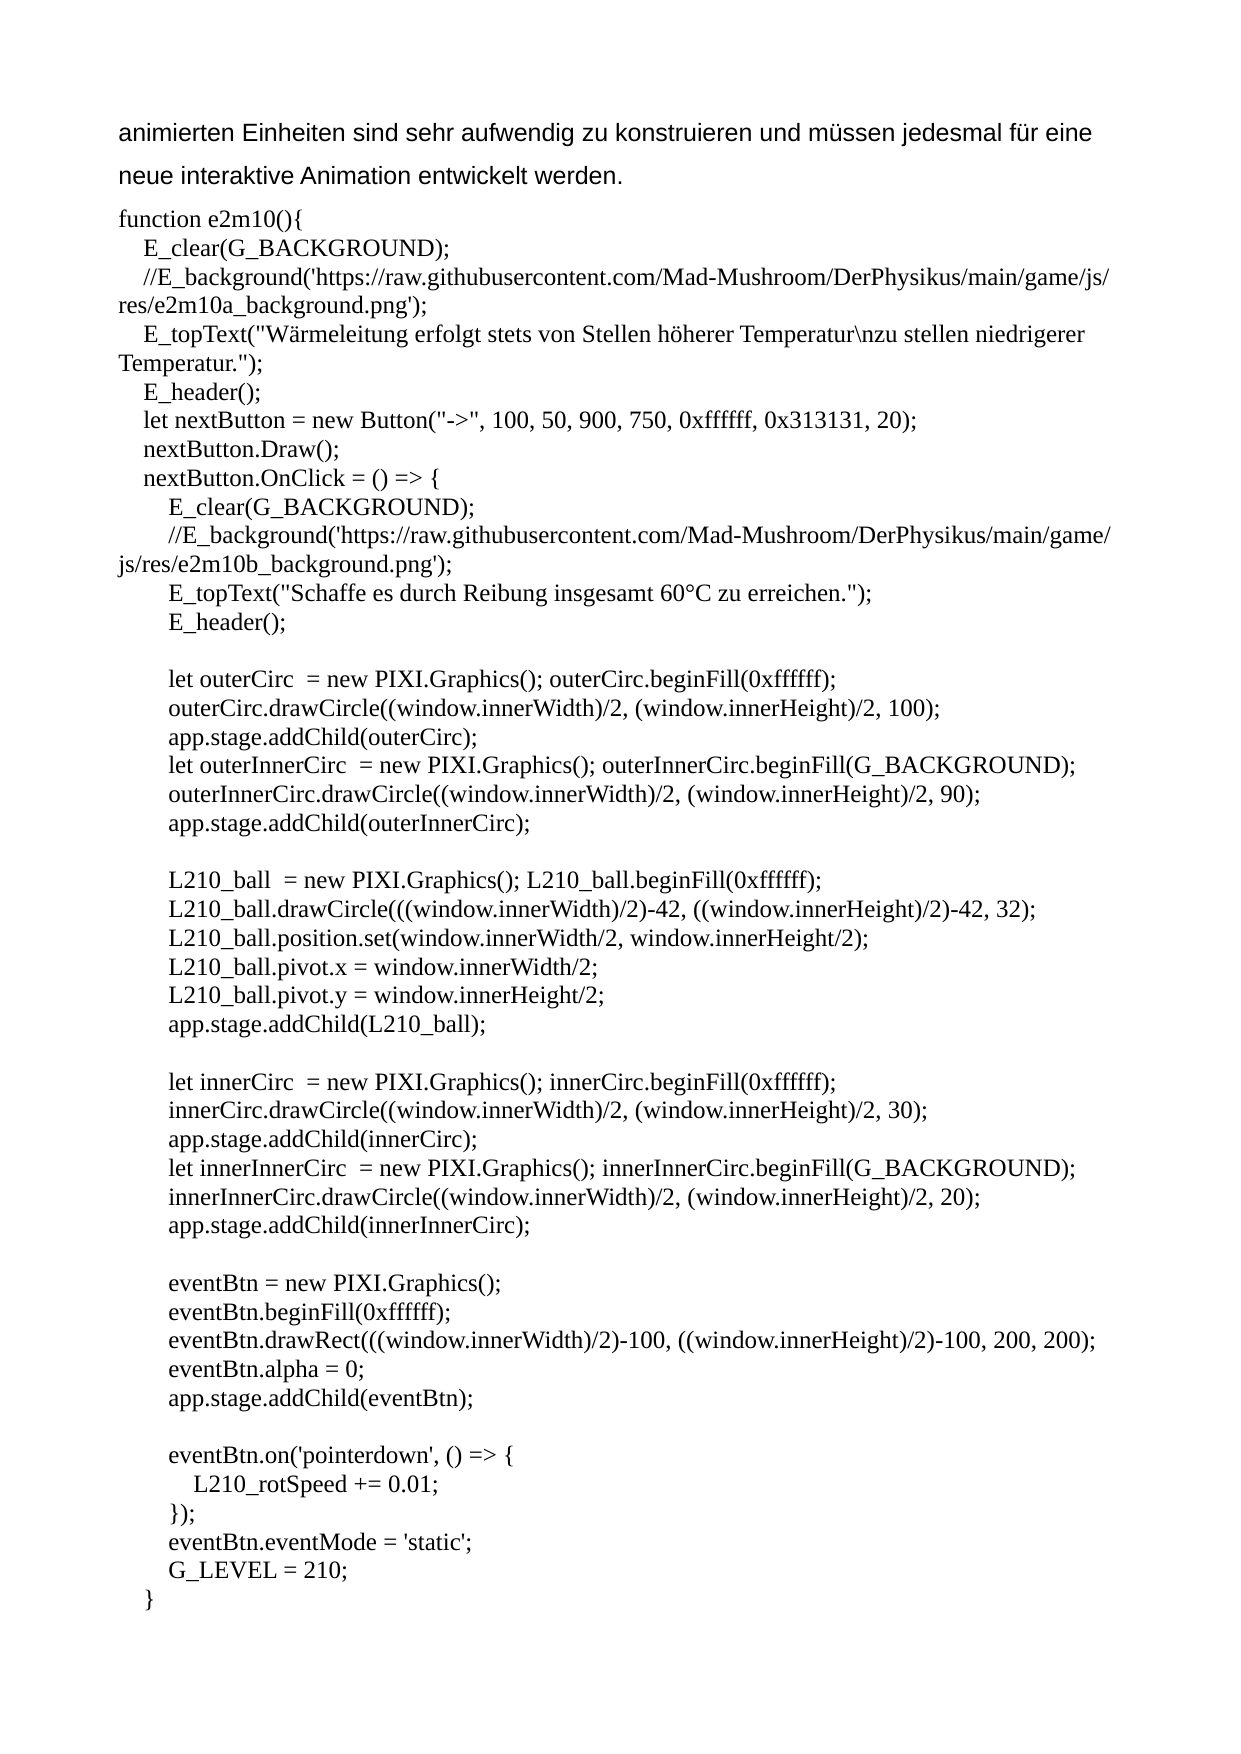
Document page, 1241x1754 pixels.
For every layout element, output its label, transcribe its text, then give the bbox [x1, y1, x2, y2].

text function e2m10(){ [118, 204, 1122, 233]
text eventBtn.on('pointerdown', () => { [118, 1441, 1122, 1469]
text eventBtn.alpha = 0; [118, 1354, 1122, 1383]
text nextButton.OnClick = () => { [118, 463, 1122, 492]
text app.stage.addChild(outerInnerCirc); [118, 808, 1122, 837]
text app.stage.addChild(innerInnerCirc); [118, 1211, 1122, 1239]
text L210_ball.pivot.x = window.innerWidth/2; [118, 952, 1122, 981]
text E_clear(G_BACKGROUND); [118, 233, 1122, 262]
text L210_ball.drawCircle(((window.innerWidth)/2)-42, ((window.innerHeight)/2)-42, 32); [118, 894, 1122, 923]
text E_topText("Wärmeleitung erfolgt stets von Stellen höherer Temperatur\nzu stellen niedrigerer Temperatur."); [118, 319, 1122, 377]
text app.stage.addChild(innerCirc); [118, 1124, 1122, 1153]
text let outerInnerCirc = new PIXI.Graphics(); outerInnerCirc.beginFill(G_BACKGROUND); [118, 751, 1122, 779]
text eventBtn = new PIXI.Graphics(); [118, 1268, 1122, 1297]
text E_clear(G_BACKGROUND); [118, 492, 1122, 521]
text app.stage.addChild(outerCirc); [118, 722, 1122, 751]
text outerInnerCirc.drawCircle((window.innerWidth)/2, (window.innerHeight)/2, 90); [118, 779, 1122, 808]
text //E_background('https://raw.githubusercontent.com/Mad-Mushroom/DerPhysikus/main/game/js/res/e2m10a_background.png'); [118, 262, 1122, 319]
text let nextButton = new Button("->", 100, 50, 900, 750, 0xffffff, 0x313131, 20); [118, 406, 1122, 434]
text eventBtn.eventMode = 'static'; [118, 1527, 1122, 1556]
text innerInnerCirc.drawCircle((window.innerWidth)/2, (window.innerHeight)/2, 20); [118, 1182, 1122, 1211]
text let outerCirc = new PIXI.Graphics(); outerCirc.beginFill(0xffffff); [118, 664, 1122, 693]
text //E_background('https://raw.githubusercontent.com/Mad-Mushroom/DerPhysikus/main/game/js/res/e2m10b_background.png'); [118, 521, 1122, 578]
text }); [118, 1498, 1122, 1527]
text } [118, 1584, 1122, 1613]
text L210_ball.pivot.y = window.innerHeight/2; [118, 981, 1122, 1009]
text animierten Einheiten sind sehr aufwendig zu konstruieren und müssen jedesmal für eine neue interaktive Animation entwickelt werden. [118, 118, 1122, 190]
text app.stage.addChild(L210_ball); [118, 1009, 1122, 1038]
text eventBtn.drawRect(((window.innerWidth)/2)-100, ((window.innerHeight)/2)-100, 200, 200); [118, 1326, 1122, 1354]
text outerCirc.drawCircle((window.innerWidth)/2, (window.innerHeight)/2, 100); [118, 693, 1122, 722]
text E_header(); [118, 377, 1122, 406]
text L210_rotSpeed += 0.01; [118, 1469, 1122, 1498]
text app.stage.addChild(eventBtn); [118, 1383, 1122, 1412]
text innerCirc.drawCircle((window.innerWidth)/2, (window.innerHeight)/2, 30); [118, 1096, 1122, 1124]
text eventBtn.beginFill(0xffffff); [118, 1297, 1122, 1326]
text L210_ball = new PIXI.Graphics(); L210_ball.beginFill(0xffffff); [118, 866, 1122, 894]
text G_LEVEL = 210; [118, 1556, 1122, 1584]
text E_topText("Schaffe es durch Reibung insgesamt 60°C zu erreichen."); [118, 578, 1122, 607]
text let innerInnerCirc = new PIXI.Graphics(); innerInnerCirc.beginFill(G_BACKGROUND); [118, 1153, 1122, 1182]
text E_header(); [118, 607, 1122, 636]
text let innerCirc = new PIXI.Graphics(); innerCirc.beginFill(0xffffff); [118, 1067, 1122, 1096]
text L210_ball.position.set(window.innerWidth/2, window.innerHeight/2); [118, 923, 1122, 952]
text nextButton.Draw(); [118, 434, 1122, 463]
